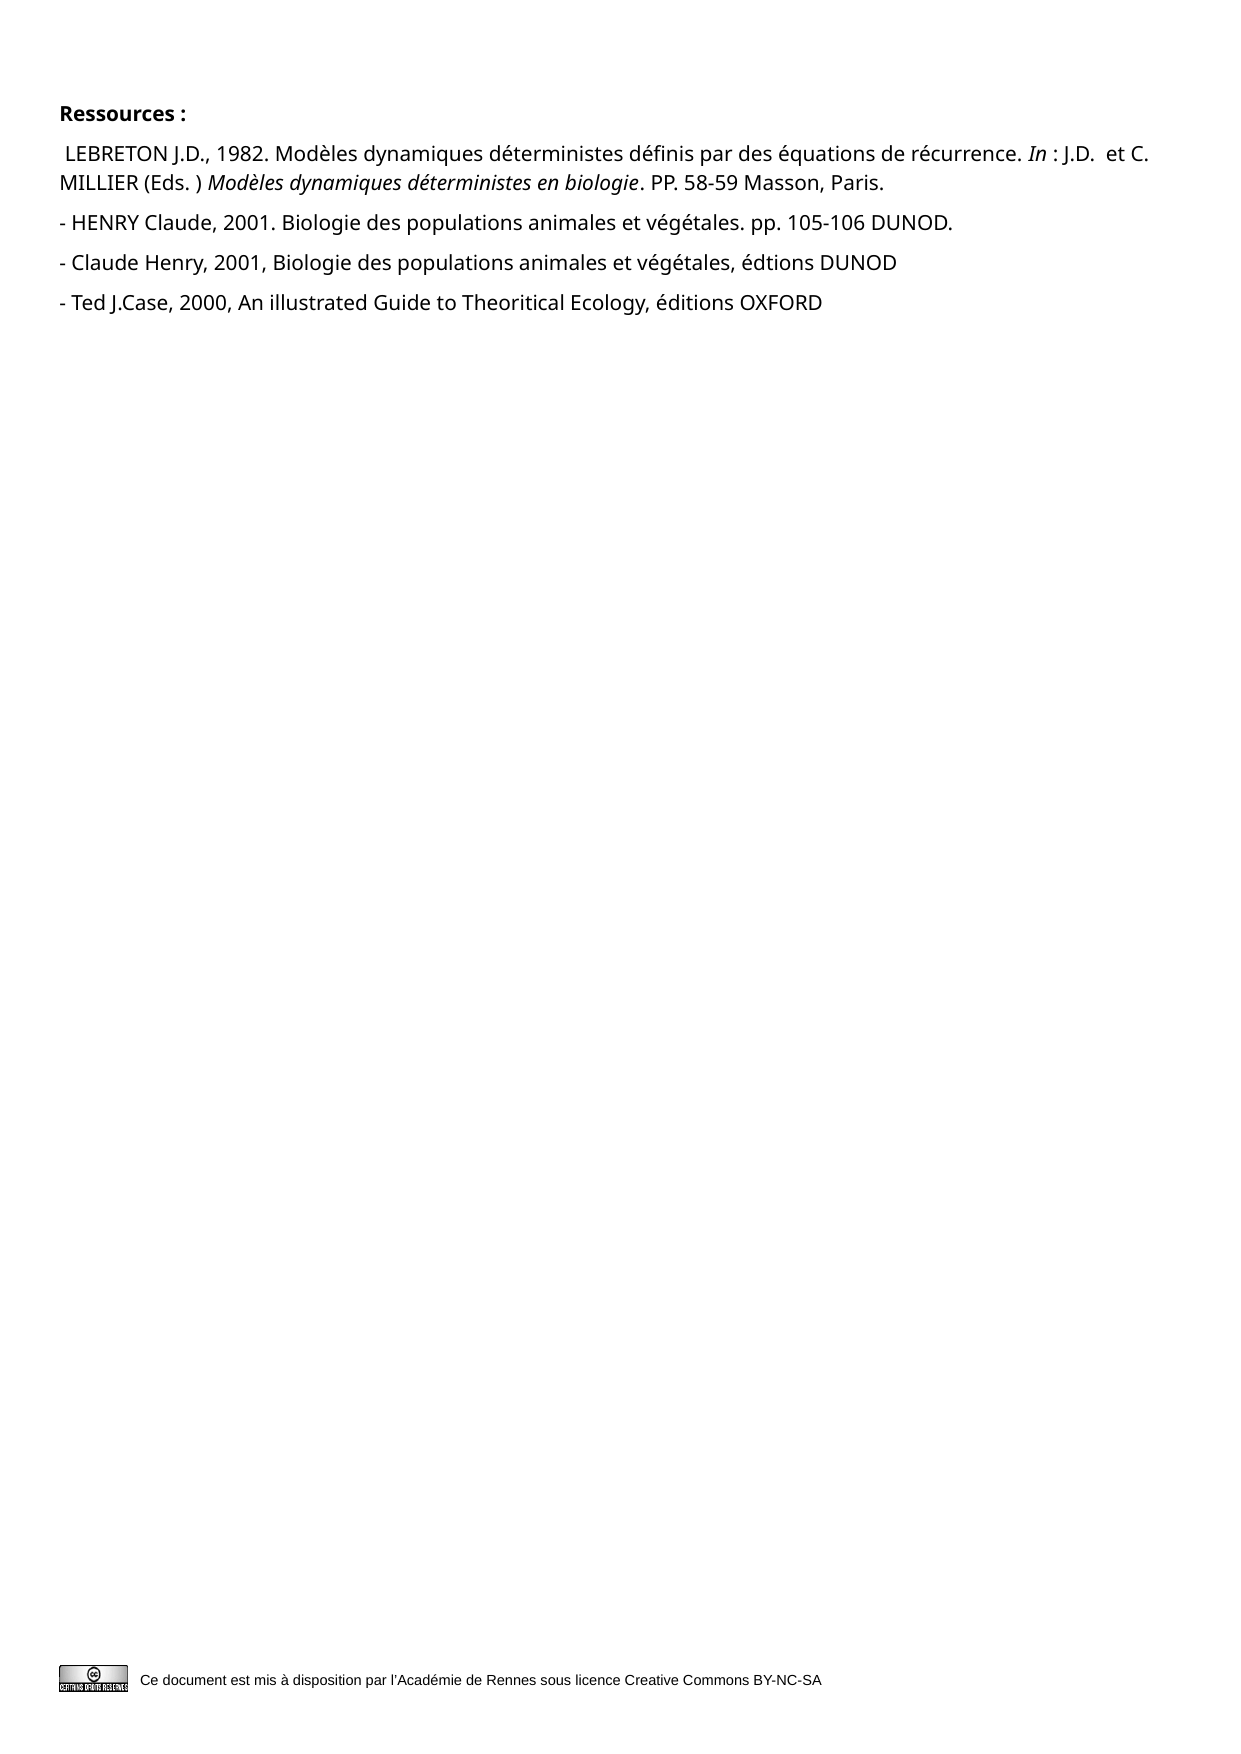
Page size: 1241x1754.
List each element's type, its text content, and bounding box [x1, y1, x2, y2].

text - Ted J.Case, 2000, An illustrated Guide to Theoritical Ecology, éditions OXFORD [59, 288, 1181, 317]
picture [59, 1665, 128, 1692]
text - Claude Henry, 2001, Biologie des populations animales et végétales, édtions DUNOD [59, 248, 1181, 277]
text LEBRETON J.D., 1982. Modèles dynamiques déterministes définis par des équations de récurrence. In : J.D. et C. MILLIER (Eds. ) Modèles dynamiques déterministes en biologie. PP. 58-59 Masson, Paris. [59, 139, 1181, 196]
text Ressources : [59, 99, 1181, 128]
text - HENRY Claude, 2001. Biologie des populations animales et végétales. pp. 105-106 DUNOD. [59, 208, 1181, 237]
